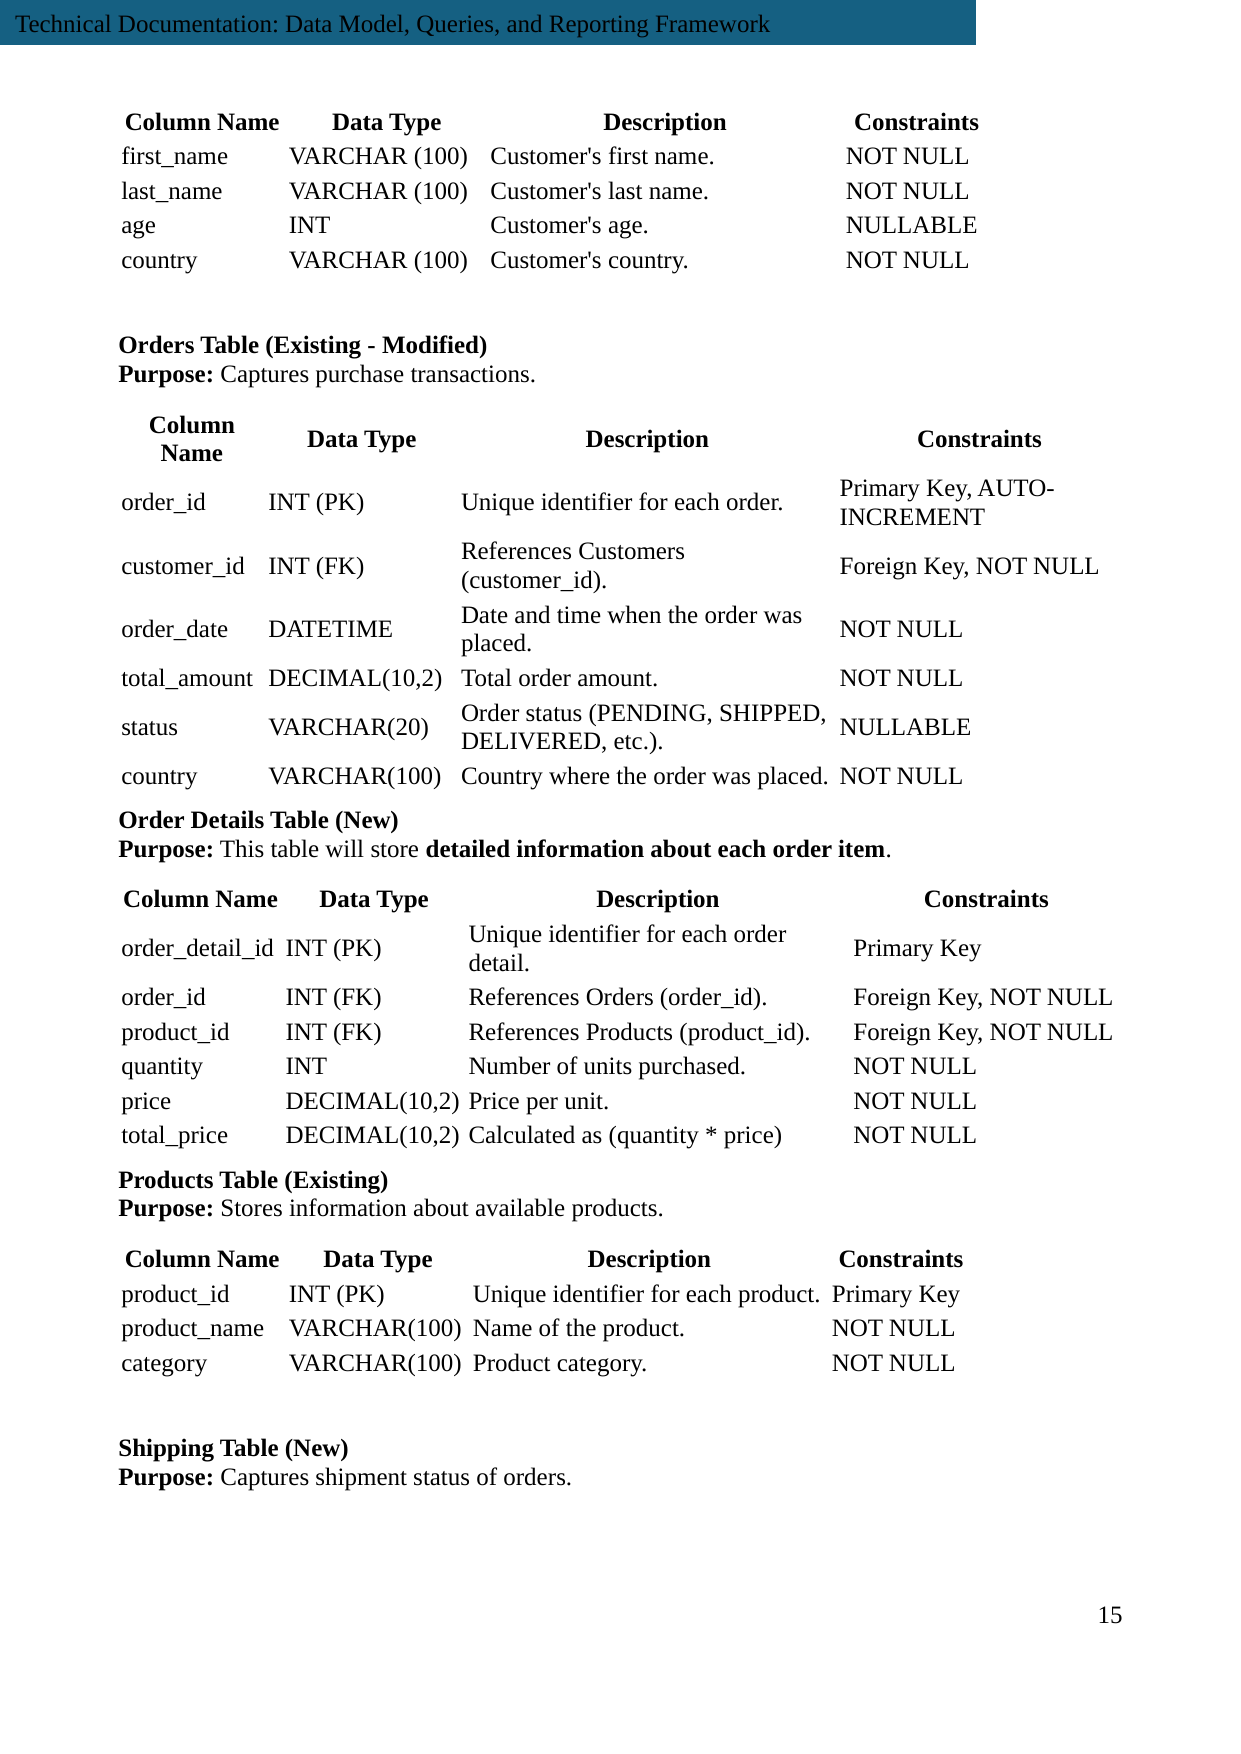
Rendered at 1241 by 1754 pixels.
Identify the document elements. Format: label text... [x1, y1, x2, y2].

table_cell first_name [118, 138, 286, 173]
table_header Data Type [286, 1241, 470, 1276]
table_cell References Orders (order_id). [465, 979, 850, 1014]
table_header Description [470, 1241, 829, 1276]
table_cell VARCHAR(100) [286, 1345, 470, 1379]
table_header Description [465, 881, 850, 916]
table_cell VARCHAR(100) [265, 758, 458, 793]
table_cell total_amount [118, 660, 265, 695]
table_cell product_id [118, 1014, 282, 1048]
table_header Constraints [836, 407, 1122, 470]
table_cell Primary Key [829, 1276, 973, 1310]
text Purpose: This table will store detailed information about each order item. [118, 834, 1122, 863]
table_cell order_id [118, 979, 282, 1014]
table_cell VARCHAR(20) [265, 695, 458, 758]
table_cell INT (FK) [283, 979, 465, 1014]
table_cell INT (PK) [286, 1276, 470, 1310]
table_cell Country where the order was placed. [458, 758, 836, 793]
table_cell NULLABLE [843, 208, 990, 242]
table_cell Calculated as (quantity * price) [465, 1118, 850, 1152]
table_cell VARCHAR (100) [286, 173, 487, 207]
table_header Data Type [283, 881, 465, 916]
table_header Constraints [843, 104, 990, 138]
table_cell Number of units purchased. [465, 1049, 850, 1083]
table_cell NULLABLE [836, 695, 1122, 758]
table_cell order_id [118, 470, 265, 533]
table_cell quantity [118, 1049, 282, 1083]
table_cell VARCHAR(100) [286, 1310, 470, 1345]
table_cell VARCHAR (100) [286, 138, 487, 173]
table_cell INT [283, 1049, 465, 1083]
table_cell NOT NULL [836, 660, 1122, 695]
table_cell product_id [118, 1276, 286, 1310]
table_cell NOT NULL [850, 1118, 1122, 1152]
table_cell Foreign Key, NOT NULL [836, 534, 1122, 597]
table_cell Foreign Key, NOT NULL [850, 1014, 1122, 1048]
table_cell References Products (product_id). [465, 1014, 850, 1048]
subtitle Shipping Table (New) [118, 1433, 1122, 1462]
table_cell Date and time when the order was placed. [458, 597, 836, 660]
table_cell DECIMAL(10,2) [265, 660, 458, 695]
table_cell Order status (PENDING, SHIPPED, DELIVERED, etc.). [458, 695, 836, 758]
table_cell INT (FK) [265, 534, 458, 597]
table_cell Customer's first name. [487, 138, 843, 173]
text Purpose: Captures shipment status of orders. [118, 1462, 1122, 1491]
table_cell price [118, 1083, 282, 1118]
table_cell product_name [118, 1310, 286, 1345]
table_cell last_name [118, 173, 286, 207]
table_cell age [118, 208, 286, 242]
table_cell NOT NULL [829, 1345, 973, 1379]
table_cell Customer's last name. [487, 173, 843, 207]
text Purpose: Captures purchase transactions. [118, 359, 1122, 388]
table_header Description [487, 104, 843, 138]
table_header Constraints [850, 881, 1122, 916]
table_cell NOT NULL [843, 242, 990, 277]
table_cell Unique identifier for each product. [470, 1276, 829, 1310]
table_cell NOT NULL [850, 1083, 1122, 1118]
table_cell Name of the product. [470, 1310, 829, 1345]
table_cell customer_id [118, 534, 265, 597]
subtitle Orders Table (Existing - Modified) [118, 330, 1122, 359]
table_cell References Customers (customer_id). [458, 534, 836, 597]
table_header Description [458, 407, 836, 470]
table_cell country [118, 758, 265, 793]
table_cell INT [286, 208, 487, 242]
table_cell Unique identifier for each order. [458, 470, 836, 533]
table_cell NOT NULL [836, 758, 1122, 793]
table_cell Total order amount. [458, 660, 836, 695]
table_cell INT (PK) [265, 470, 458, 533]
table_cell category [118, 1345, 286, 1379]
table_cell total_price [118, 1118, 282, 1152]
table_cell order_detail_id [118, 916, 282, 979]
table_cell NOT NULL [843, 173, 990, 207]
table_cell INT (FK) [283, 1014, 465, 1048]
table_header Column Name [118, 1241, 286, 1276]
table_cell Unique identifier for each order detail. [465, 916, 850, 979]
table_cell Customer's country. [487, 242, 843, 277]
table_header Column Name [118, 881, 282, 916]
table_header Constraints [829, 1241, 973, 1276]
subtitle Products Table (Existing) [118, 1165, 1122, 1193]
table_cell DATETIME [265, 597, 458, 660]
table_cell Customer's age. [487, 208, 843, 242]
table_cell VARCHAR (100) [286, 242, 487, 277]
table_cell Primary Key, AUTO-INCREMENT [836, 470, 1122, 533]
table_cell status [118, 695, 265, 758]
text Purpose: Stores information about available products. [118, 1193, 1122, 1222]
table_cell Price per unit. [465, 1083, 850, 1118]
table_cell DECIMAL(10,2) [283, 1118, 465, 1152]
table_cell NOT NULL [829, 1310, 973, 1345]
table_cell Foreign Key, NOT NULL [850, 979, 1122, 1014]
table_cell NOT NULL [850, 1049, 1122, 1083]
table_header Column Name [118, 104, 286, 138]
subtitle Order Details Table (New) [118, 805, 1122, 834]
table_cell order_date [118, 597, 265, 660]
table_header Column Name [118, 407, 265, 470]
table_cell Primary Key [850, 916, 1122, 979]
table_header Data Type [265, 407, 458, 470]
table_cell NOT NULL [836, 597, 1122, 660]
table_cell country [118, 242, 286, 277]
table_header Data Type [286, 104, 487, 138]
table_cell INT (PK) [283, 916, 465, 979]
table_cell NOT NULL [843, 138, 990, 173]
table_cell DECIMAL(10,2) [283, 1083, 465, 1118]
table_cell Product category. [470, 1345, 829, 1379]
